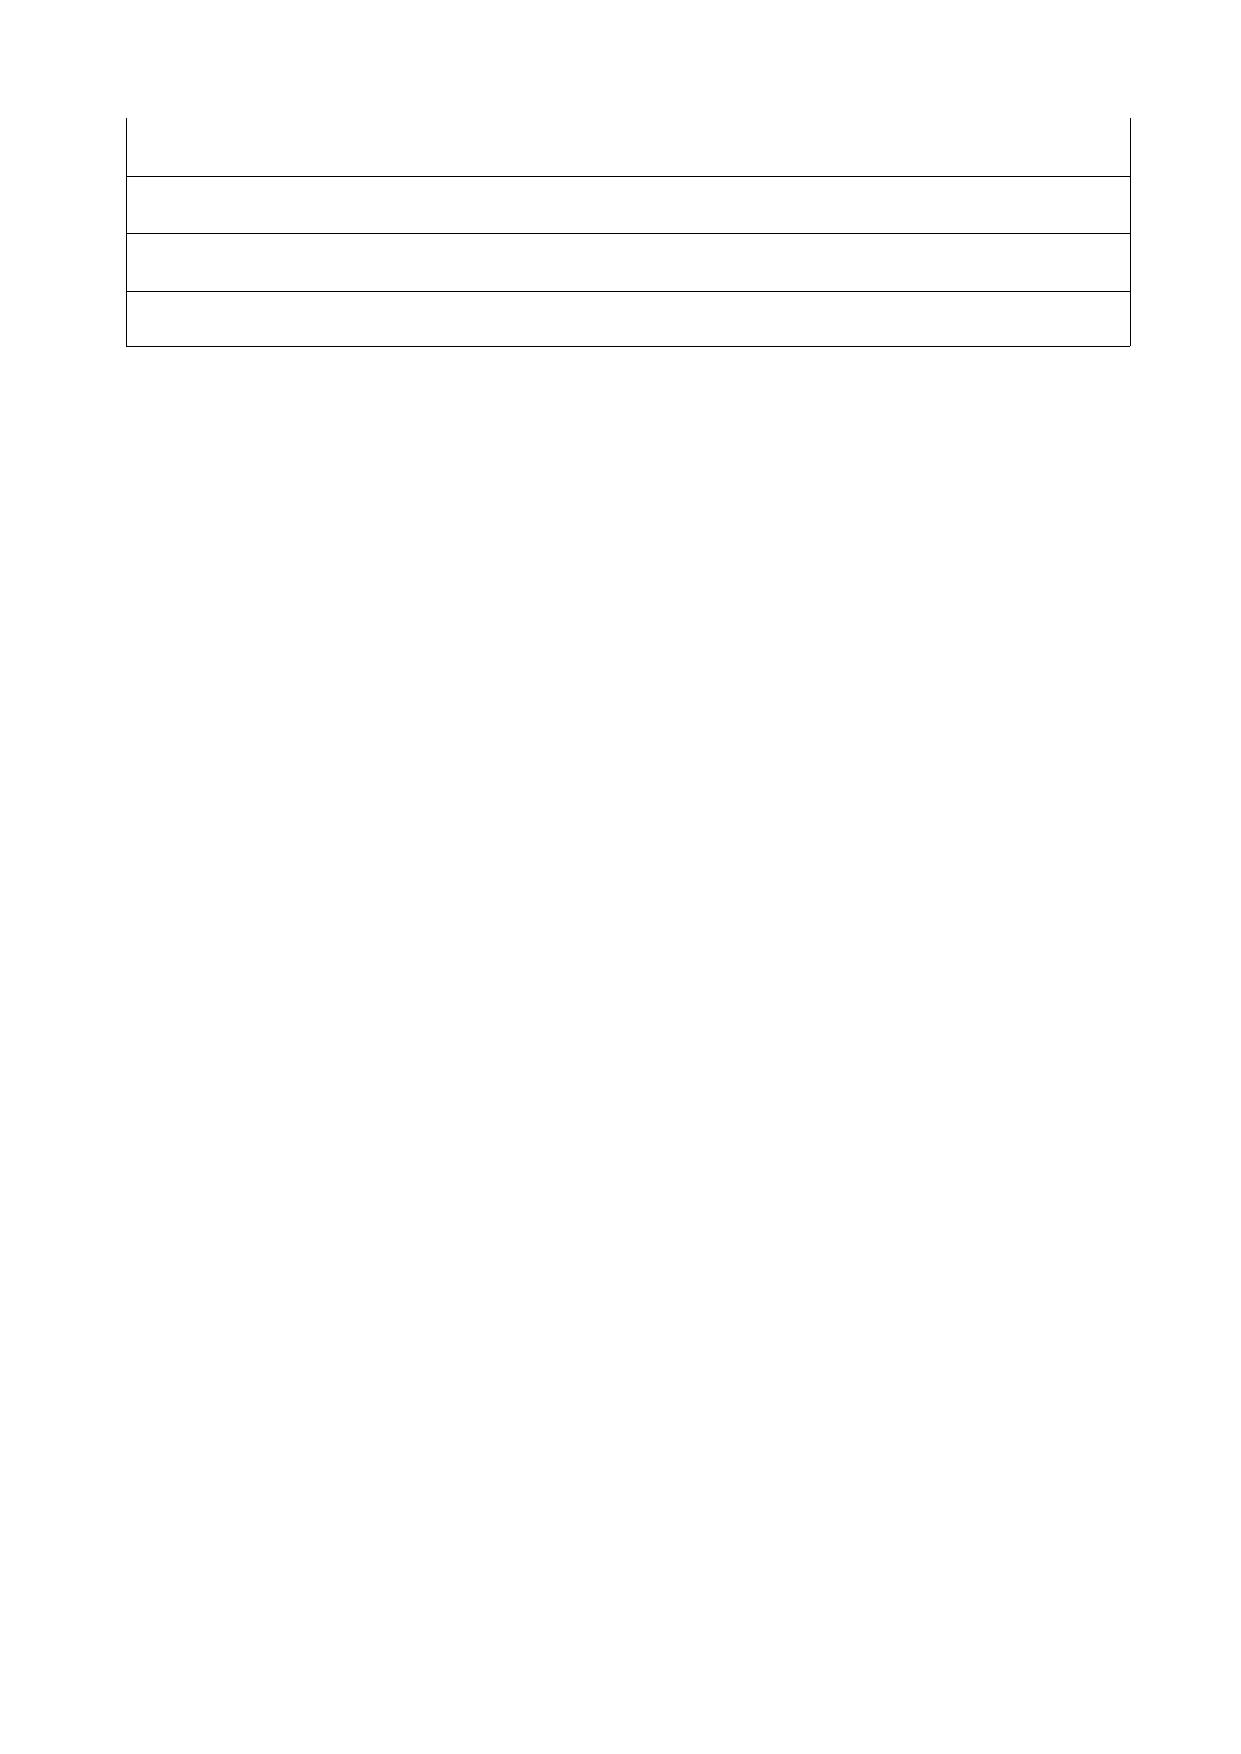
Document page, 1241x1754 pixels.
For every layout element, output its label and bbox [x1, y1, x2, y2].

table_cell [127, 234, 1130, 291]
table_cell [127, 292, 1130, 346]
table_cell [127, 118, 1130, 176]
table_cell [127, 177, 1130, 233]
